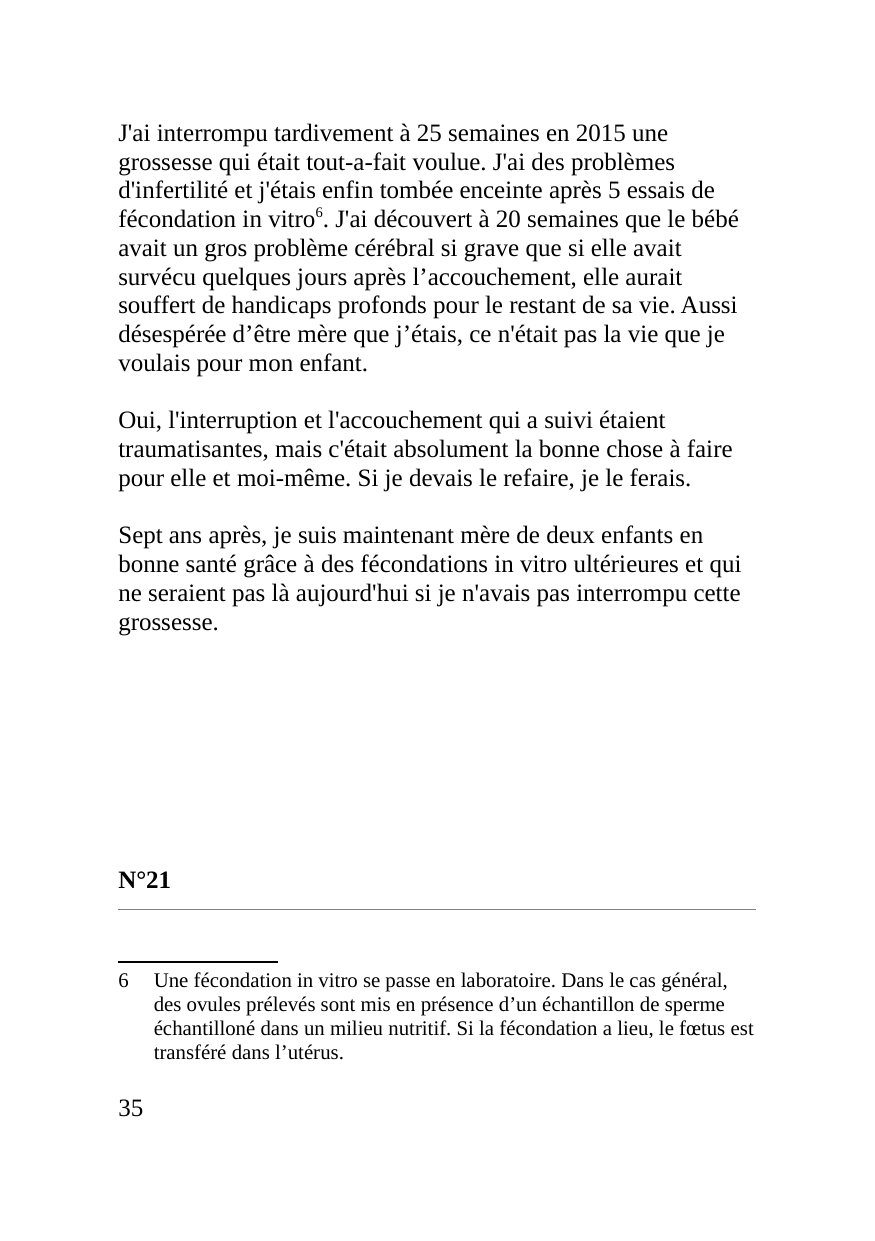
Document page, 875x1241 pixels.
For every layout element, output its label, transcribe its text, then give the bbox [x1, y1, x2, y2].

text Une fécondation in vitro se passe en laboratoire. Dans le cas général, des ovules prélevés sont mis en présence d’un échantillon de sperme échantilloné dans un milieu nutritif. Si la fécondation a lieu, le fœtus est transféré dans l’utérus. [118, 968, 756, 1064]
text Sept ans après, je suis maintenant mère de deux enfants en bonne santé grâce à des fécondations in vitro ultérieures et qui ne seraient pas là aujourd'hui si je n'avais pas interrompu cette grossesse. [118, 521, 756, 636]
text Oui, l'interruption et l'accouchement qui a suivi étaient traumatisantes, mais c'était absolument la bonne chose à faire pour elle et moi-même. Si je devais le refaire, je le ferais. [118, 406, 756, 492]
text N°21 [118, 866, 756, 894]
text J'ai interrompu tardivement à 25 semaines en 2015 une grossesse qui était tout-a-fait voulue. J'ai des problèmes d'infertilité et j'étais enfin tombée enceinte après 5 essais de fécondation in vitro. J'ai découvert à 20 semaines que le bébé avait un gros problème cérébral si grave que si elle avait survécu quelques jours après l’accouchement, elle aurait souffert de handicaps profonds pour le restant de sa vie. Aussi désespérée d’être mère que j’étais, ce n'était pas la vie que je voulais pour mon enfant. [118, 118, 756, 377]
